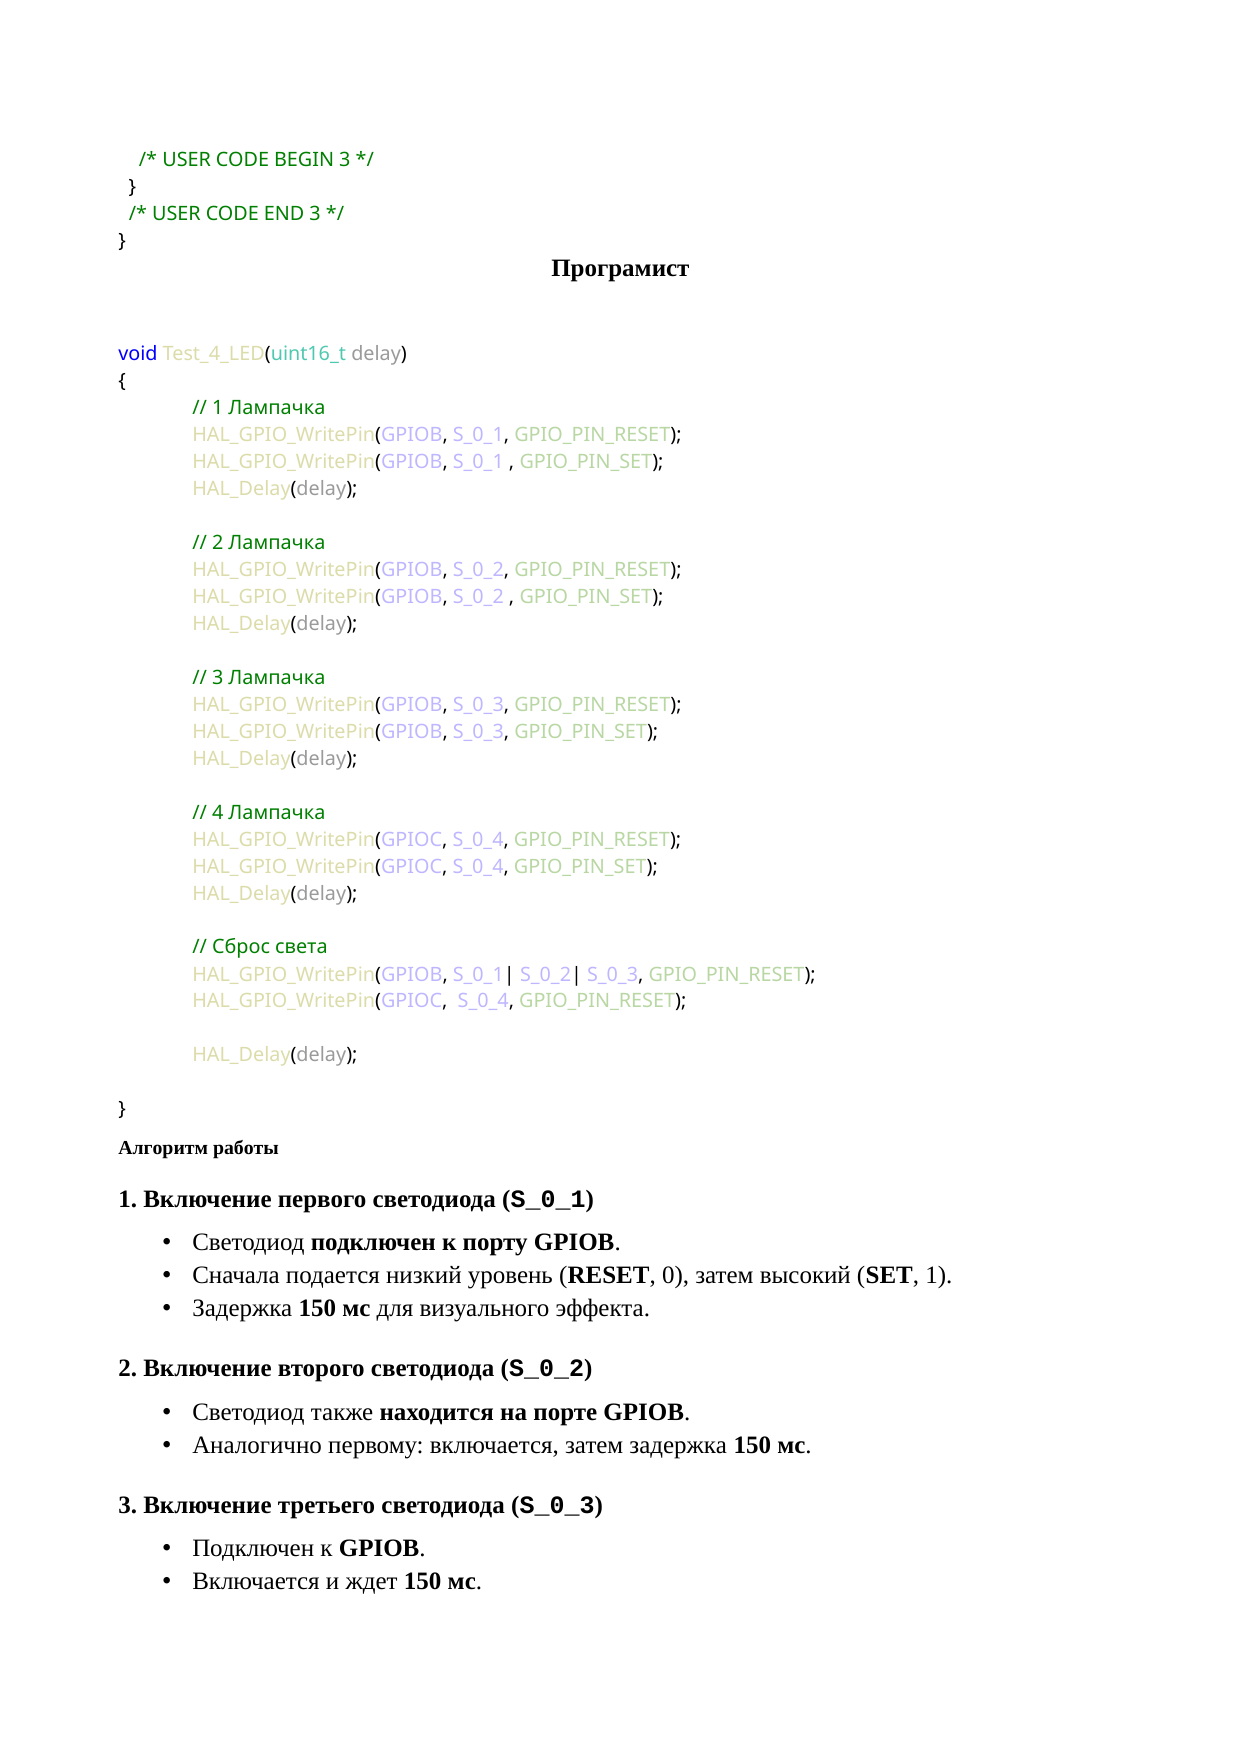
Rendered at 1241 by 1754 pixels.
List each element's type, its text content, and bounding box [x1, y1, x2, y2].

text HAL_GPIO_WritePin(GPIOB, S_0_3, GPIO_PIN_RESET); [118, 690, 1122, 717]
text HAL_GPIO_WritePin(GPIOC, S_0_4, GPIO_PIN_RESET); [118, 825, 1122, 852]
text /* USER CODE END 3 */ [118, 199, 1122, 226]
list Задержка 150 мс для визуального эффекта. [162, 1293, 1122, 1322]
subtitle Алгоритм работы [118, 1136, 1122, 1159]
subtitle 2. Включение второго светодиода (S_0_2) [118, 1353, 1122, 1384]
text } [118, 1095, 1122, 1122]
text { [118, 366, 1122, 393]
text HAL_GPIO_WritePin(GPIOC, S_0_4, GPIO_PIN_RESET); [118, 987, 1122, 1014]
text HAL_GPIO_WritePin(GPIOB, S_0_1| S_0_2| S_0_3, GPIO_PIN_RESET); [118, 960, 1122, 987]
text Програмист [118, 253, 1122, 282]
text HAL_GPIO_WritePin(GPIOB, S_0_2, GPIO_PIN_RESET); [118, 555, 1122, 582]
text HAL_Delay(delay); [118, 474, 1122, 501]
text HAL_GPIO_WritePin(GPIOB, S_0_1 , GPIO_PIN_SET); [118, 447, 1122, 474]
list Включается и ждет 150 мс. [162, 1566, 1122, 1595]
text // 3 Лампачка [118, 663, 1122, 690]
list Аналогично первому: включается, затем задержка 150 мс. [162, 1430, 1122, 1459]
text /* USER CODE BEGIN 3 */ [118, 145, 1122, 172]
text void Test_4_LED(uint16_t delay) [118, 339, 1122, 366]
text // 1 Лампачка [118, 393, 1122, 420]
text // 2 Лампачка [118, 528, 1122, 555]
list Подключен к GPIOB. [162, 1533, 1122, 1562]
text } [118, 172, 1122, 199]
text HAL_GPIO_WritePin(GPIOC, S_0_4, GPIO_PIN_SET); [118, 852, 1122, 879]
list Светодиод также находится на порте GPIOB. [162, 1397, 1122, 1426]
subtitle 1. Включение первого светодиода (S_0_1) [118, 1184, 1122, 1215]
text HAL_Delay(delay); [118, 879, 1122, 906]
text HAL_GPIO_WritePin(GPIOB, S_0_1, GPIO_PIN_RESET); [118, 420, 1122, 447]
text HAL_GPIO_WritePin(GPIOB, S_0_2 , GPIO_PIN_SET); [118, 582, 1122, 609]
subtitle 3. Включение третьего светодиода (S_0_3) [118, 1490, 1122, 1521]
text } [118, 226, 1122, 253]
text HAL_Delay(delay); [118, 609, 1122, 636]
text HAL_Delay(delay); [118, 744, 1122, 771]
text // 4 Лампачка [118, 798, 1122, 825]
text HAL_GPIO_WritePin(GPIOB, S_0_3, GPIO_PIN_SET); [118, 717, 1122, 744]
text HAL_Delay(delay); [118, 1041, 1122, 1068]
text // Сброс света [118, 933, 1122, 960]
list Светодиод подключен к порту GPIOB. [162, 1227, 1122, 1256]
list Сначала подается низкий уровень (RESET, 0), затем высокий (SET, 1). [162, 1260, 1122, 1289]
